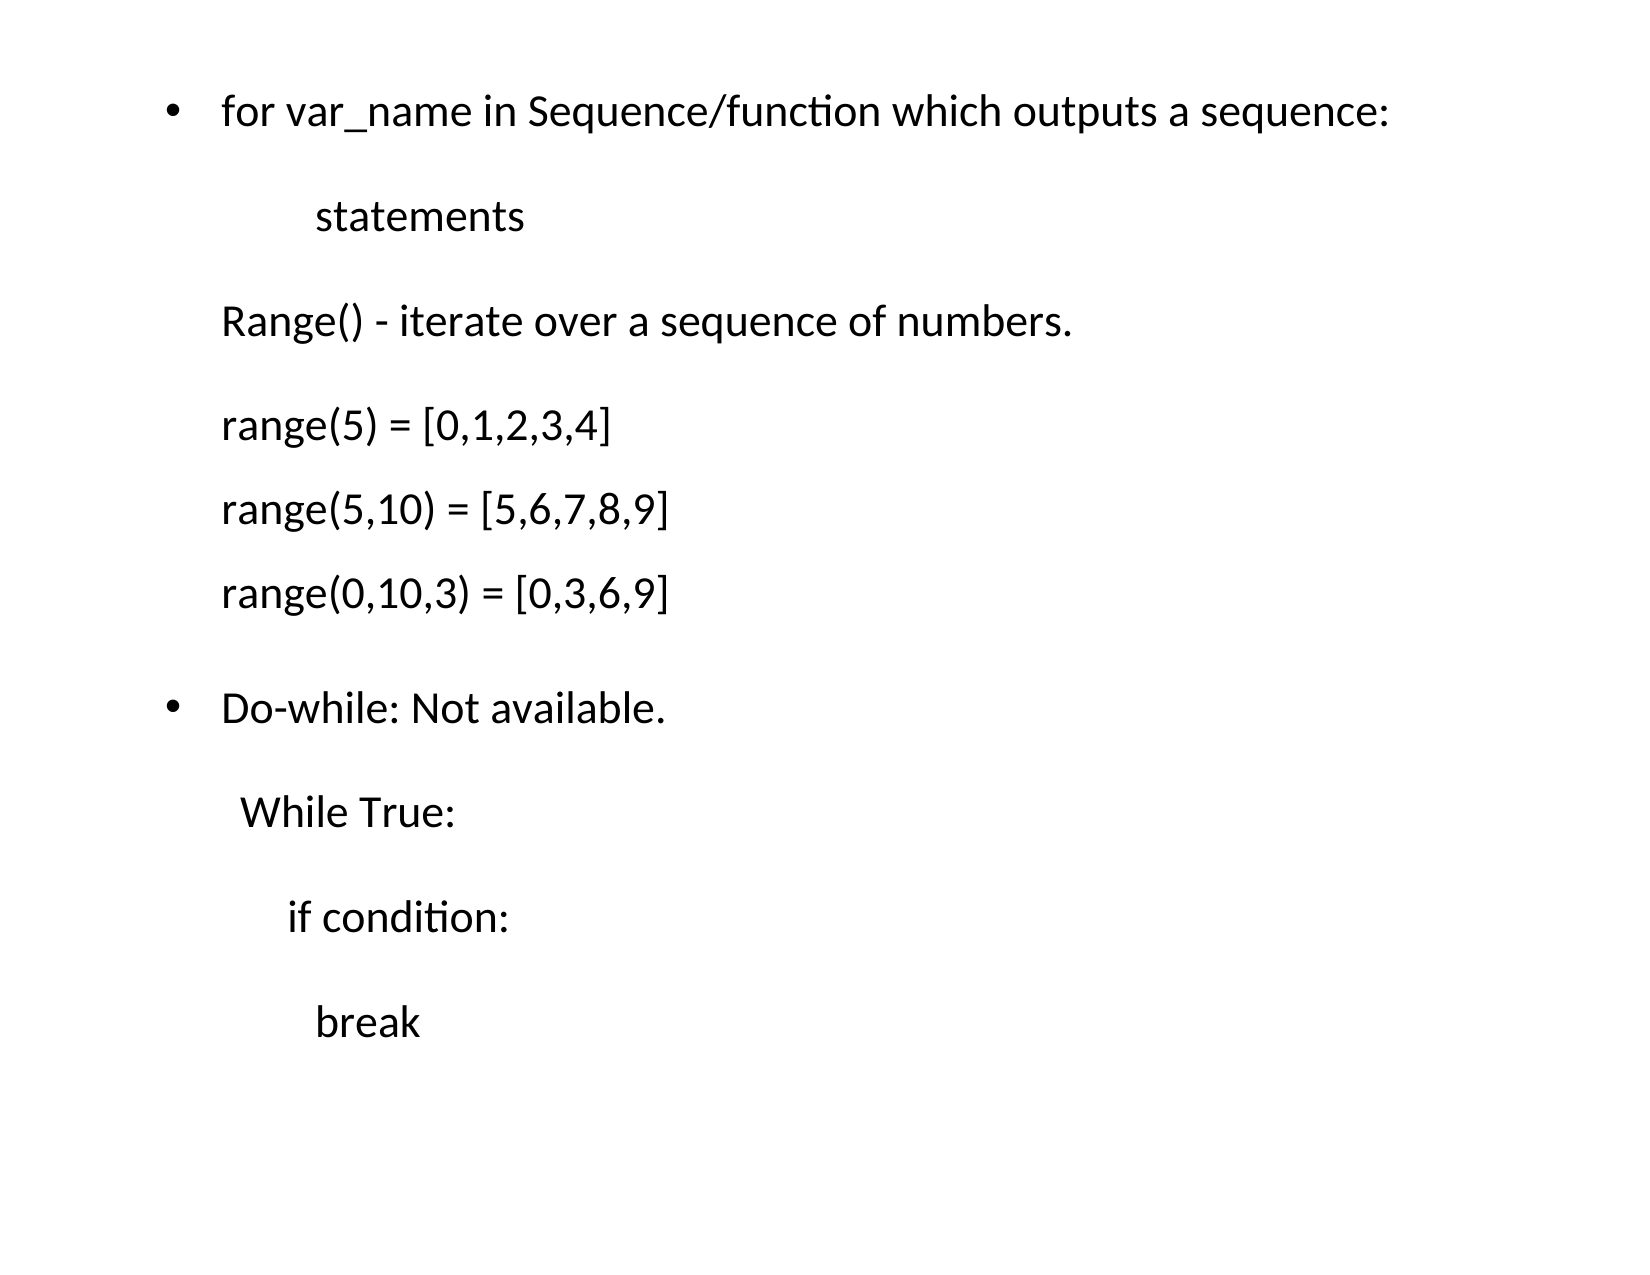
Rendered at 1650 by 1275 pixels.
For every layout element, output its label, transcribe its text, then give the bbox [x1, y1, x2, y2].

table_cell Do-while: Not available. While True: if condition: break [221, 656, 1575, 1085]
table_cell • [75, 59, 221, 656]
table_cell for var_name in Sequence/function which outputs a sequence: statements Range() - iterate over a sequence of numbers. range(5) = [0,1,2,3,4] range(5,10) = [5,6,7,8,9] range(0,10,3) = [0,3,6,9] [221, 59, 1575, 656]
table_cell • [75, 656, 221, 1085]
